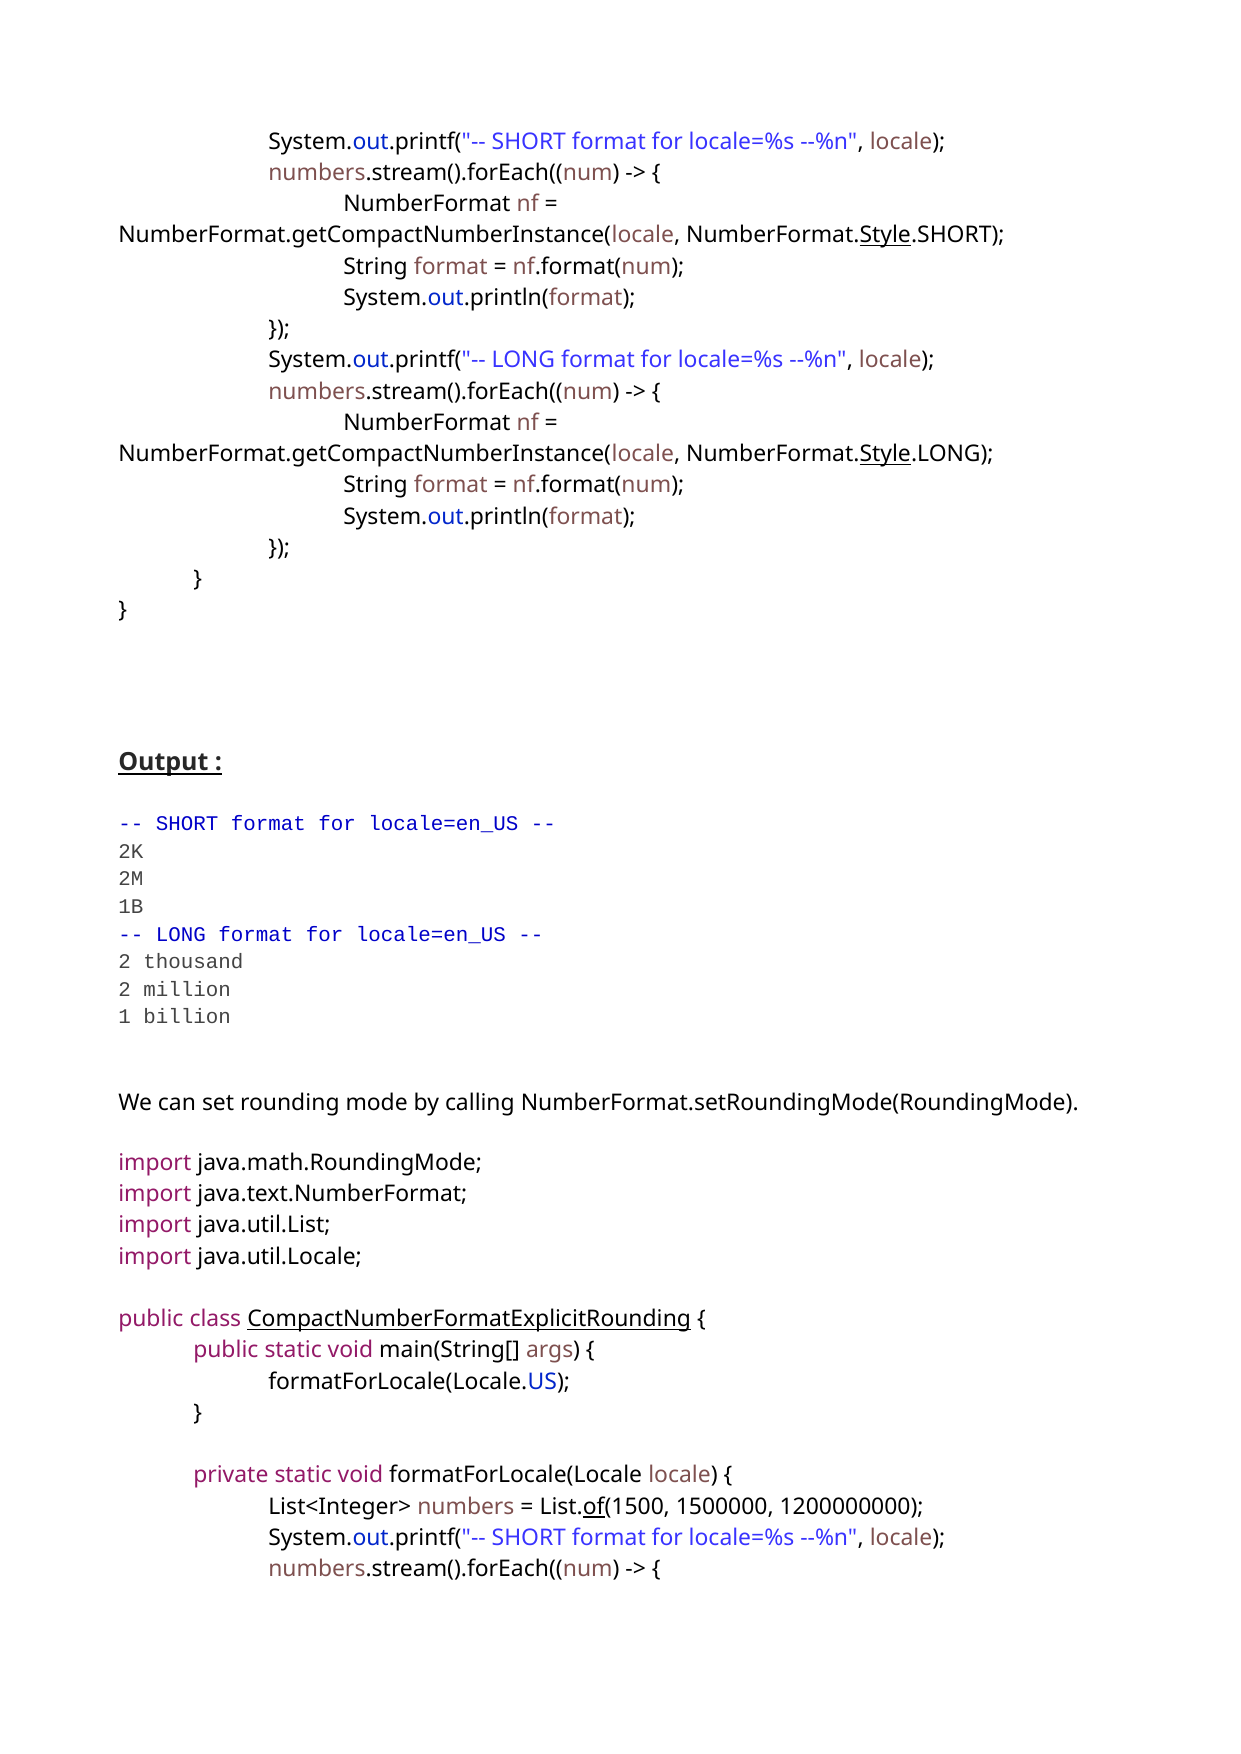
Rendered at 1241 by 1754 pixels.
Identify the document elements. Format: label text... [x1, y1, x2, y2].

text System.out.printf("-- LONG format for locale=%s --%n", locale); [118, 343, 1122, 374]
text } [118, 593, 1122, 624]
text 2M [118, 864, 1122, 892]
text 2 million [118, 975, 1122, 1002]
text }); [118, 531, 1122, 562]
text 2 thousand [118, 947, 1122, 975]
text }); [118, 312, 1122, 343]
text Output : [118, 744, 1122, 778]
text String format = nf.format(num); [118, 249, 1122, 281]
text List<Integer> numbers = List.of(1500, 1500000, 1200000000); [118, 1489, 1122, 1521]
text 2K [118, 837, 1122, 864]
text System.out.println(format); [118, 499, 1122, 531]
text numbers.stream().forEach((num) -> { [118, 374, 1122, 406]
text public class CompactNumberFormatExplicitRounding { [118, 1302, 1122, 1333]
text -- LONG format for locale=en_US -- [118, 920, 1122, 947]
text } [118, 1396, 1122, 1427]
text 1 billion [118, 1002, 1122, 1030]
text numbers.stream().forEach((num) -> { [118, 156, 1122, 187]
text import java.util.List; [118, 1208, 1122, 1239]
text String format = nf.format(num); [118, 468, 1122, 499]
text 1B [118, 892, 1122, 920]
text numbers.stream().forEach((num) -> { [118, 1552, 1122, 1583]
text NumberFormat nf = NumberFormat.getCompactNumberInstance(locale, NumberFormat.Style.LONG); [118, 406, 1122, 468]
text import java.text.NumberFormat; [118, 1177, 1122, 1208]
text We can set rounding mode by calling NumberFormat.setRoundingMode(RoundingMode). [118, 1086, 1122, 1117]
text -- SHORT format for locale=en_US -- [118, 809, 1122, 837]
text System.out.println(format); [118, 281, 1122, 312]
text import java.util.Locale; [118, 1239, 1122, 1271]
text } [118, 562, 1122, 593]
text import java.math.RoundingMode; [118, 1146, 1122, 1177]
text formatForLocale(Locale.US); [118, 1364, 1122, 1396]
text NumberFormat nf = NumberFormat.getCompactNumberInstance(locale, NumberFormat.Style.SHORT); [118, 187, 1122, 249]
text public static void main(String[] args) { [118, 1333, 1122, 1364]
text System.out.printf("-- SHORT format for locale=%s --%n", locale); [118, 124, 1122, 156]
text private static void formatForLocale(Locale locale) { [118, 1458, 1122, 1489]
text System.out.printf("-- SHORT format for locale=%s --%n", locale); [118, 1521, 1122, 1552]
